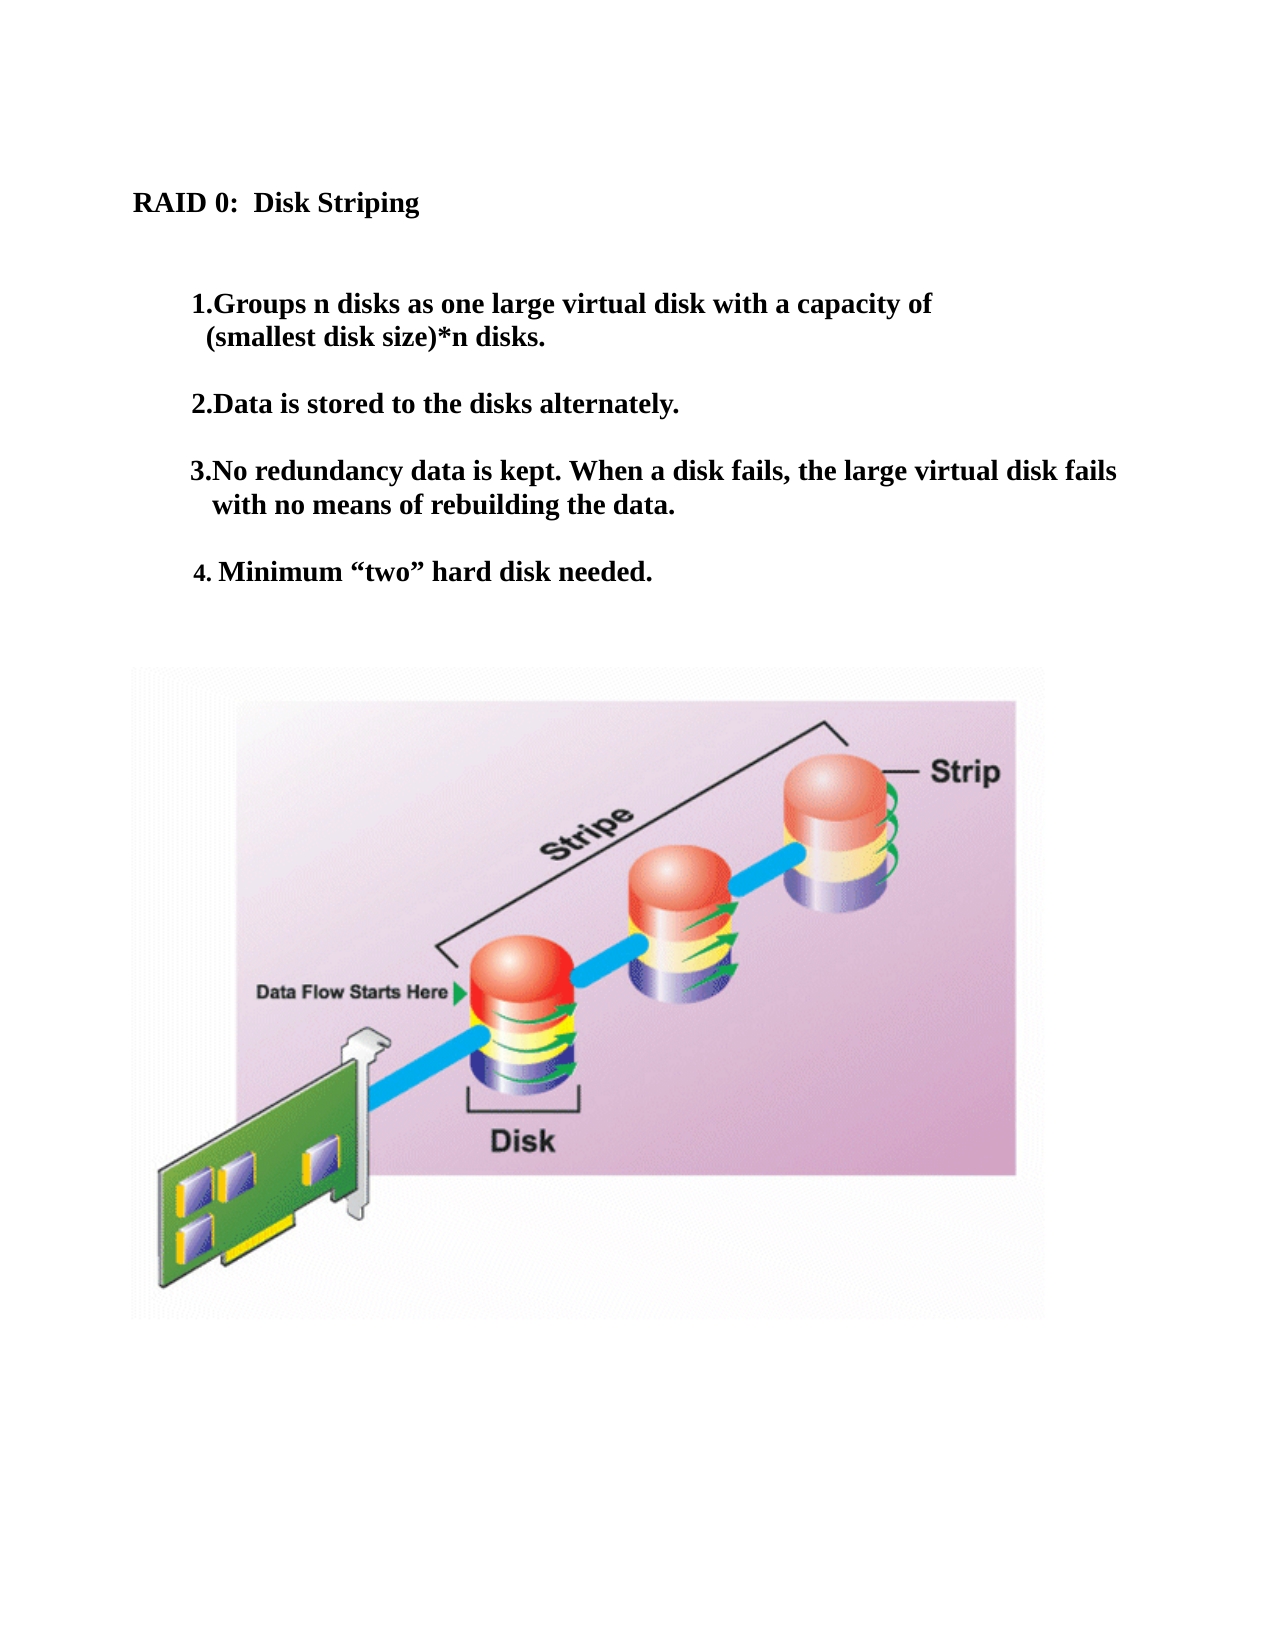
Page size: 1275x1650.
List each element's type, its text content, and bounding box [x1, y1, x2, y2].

text RAID 0: Disk Striping [118, 185, 1157, 219]
list 4. Minimum “two” hard disk needed. [164, 554, 1157, 588]
picture [127, 667, 1045, 1321]
list with no means of rebuilding the data. [152, 487, 1157, 521]
text 1.Groups n disks as one large virtual disk with a capacity of [118, 286, 1157, 319]
text (smallest disk size)*n disks. [118, 319, 1157, 353]
list 3.No redundancy data is kept. When a disk fails, the large virtual disk fails [152, 453, 1157, 487]
text 2.Data is stored to the disks alternately. [118, 386, 1157, 420]
